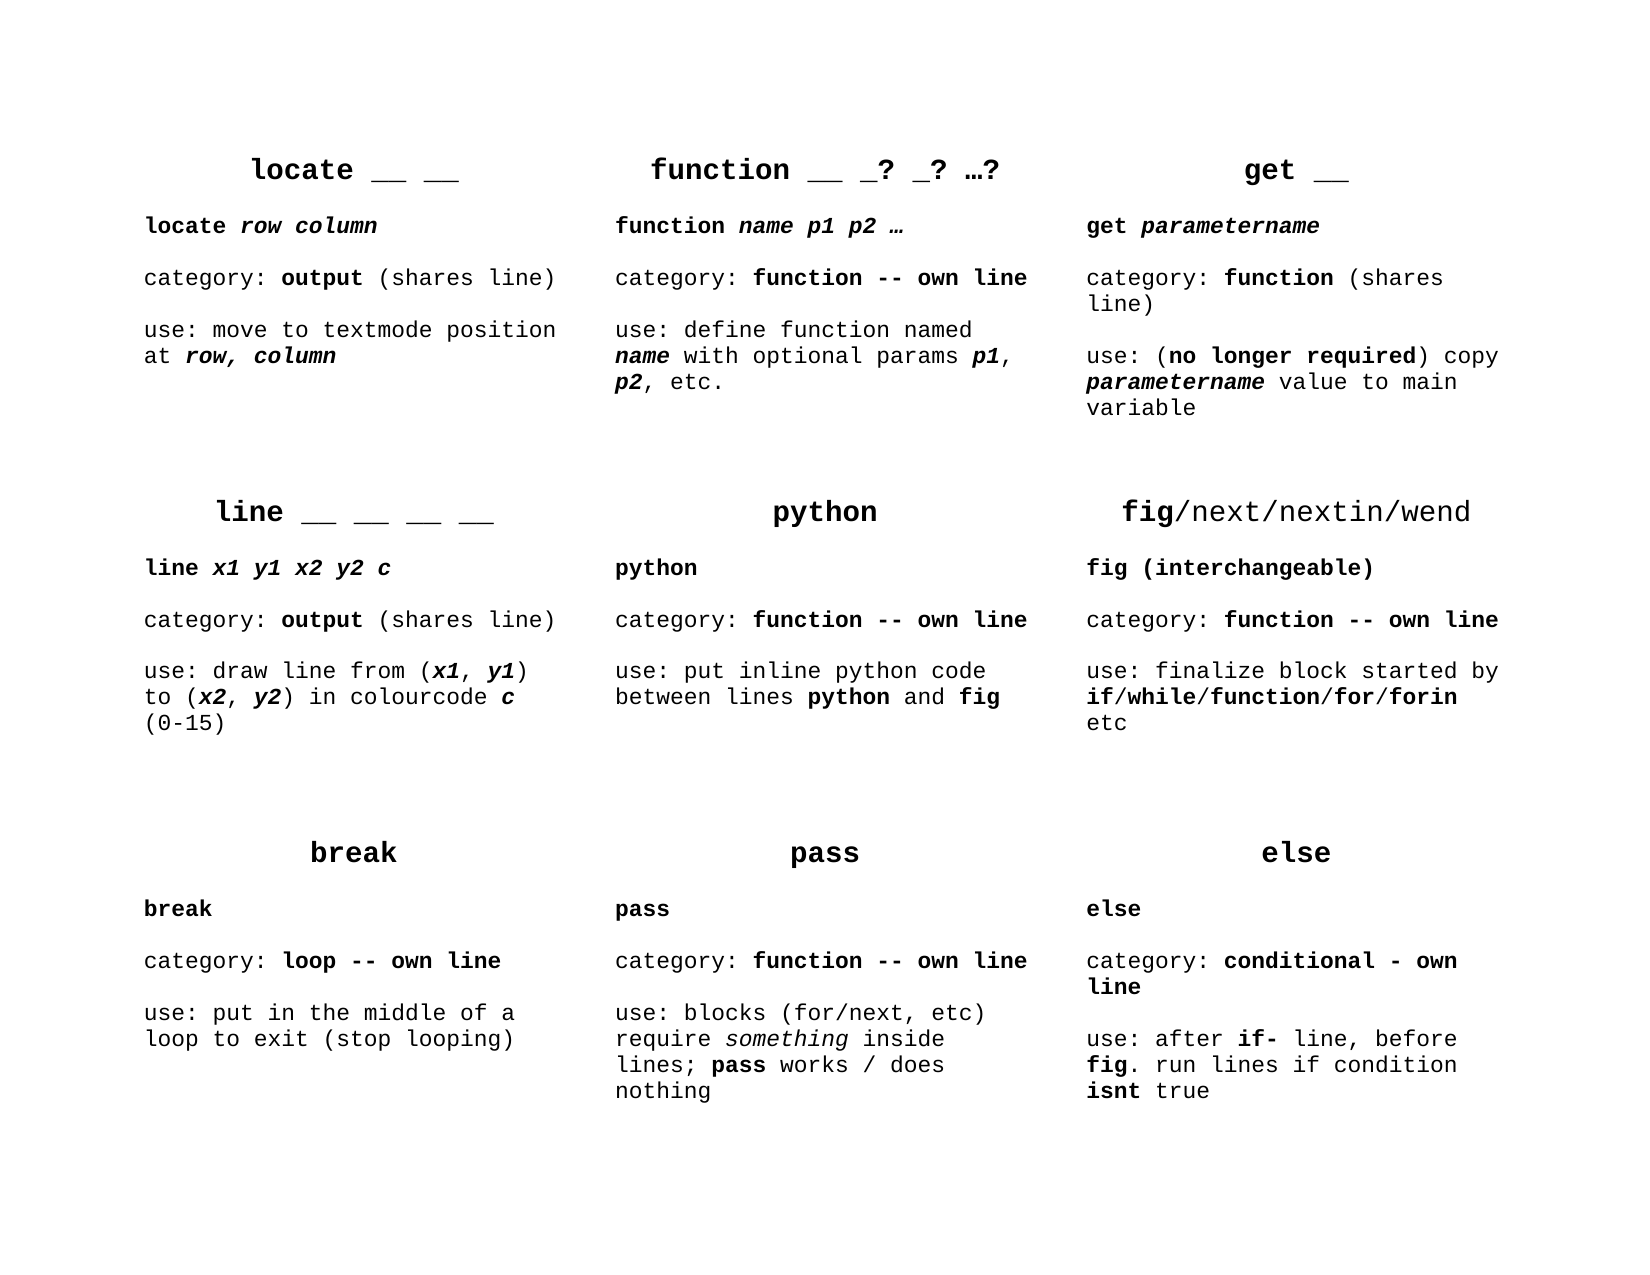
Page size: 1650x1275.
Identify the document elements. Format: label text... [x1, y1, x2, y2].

table_cell line __ __ __ __ line x1 y1 x2 y2 c category: output (shares line) use: draw line from (x1, y1) to (x2, y2) in colourcode c (0-15) [118, 460, 589, 801]
table_cell fig/next/nextin/wend fig (interchangeable) category: function -- own line use: finalize block started by if/while/function/for/forin etc [1061, 460, 1532, 801]
table_header get __ get parametername category: function (shares line) use: (no longer required) copy parametername value to main variable [1061, 118, 1532, 459]
table_cell pass pass category: function -- own line use: blocks (for/next, etc) require something inside lines; pass works / does nothing [589, 801, 1061, 1142]
table_header function __ _? _? …? function name p1 p2 … category: function -- own line use: define function named name with optional params p1, p2, etc. [589, 118, 1061, 459]
table_cell break break category: loop -- own line use: put in the middle of a loop to exit (stop looping) [118, 801, 589, 1142]
table_header locate __ __ locate row column category: output (shares line) use: move to textmode position at row, column [118, 118, 589, 459]
table_cell python python category: function -- own line use: put inline python code between lines python and fig [589, 460, 1061, 801]
table_cell else else category: conditional - own line use: after if- line, before fig. run lines if condition isnt true [1061, 801, 1532, 1142]
